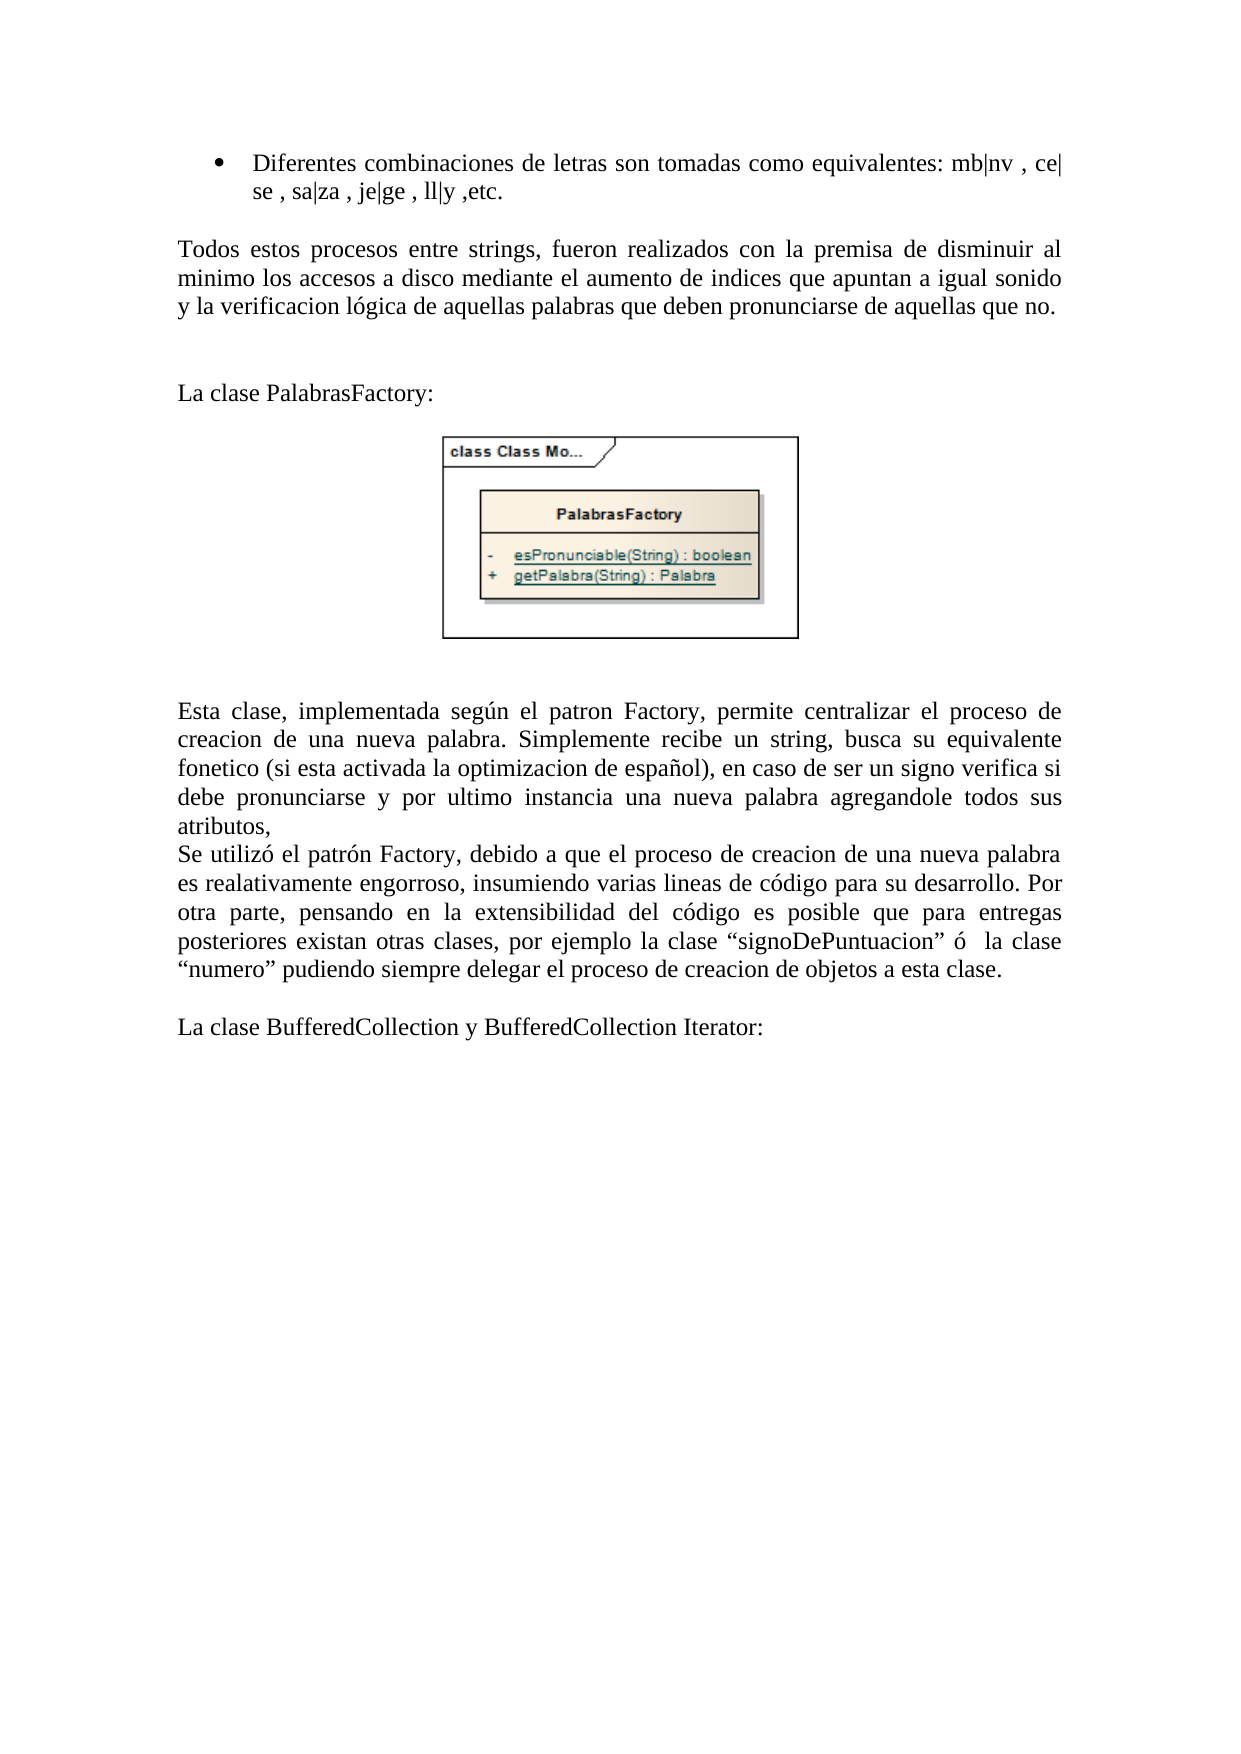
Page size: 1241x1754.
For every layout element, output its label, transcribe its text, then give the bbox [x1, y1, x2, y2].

text La clase BufferedCollection y BufferedCollection Iterator: [177, 1012, 1063, 1041]
text Todos estos procesos entre strings, fueron realizados con la premisa de disminuir al minimo los accesos a disco mediante el aumento de indices que apuntan a igual sonido y la verificacion lógica de aquellas palabras que deben pronunciarse de aquellas que no. [177, 234, 1063, 320]
list Diferentes combinaciones de letras son tomadas como equivalentes: mb|nv , ce|se , sa|za , je|ge , ll|y ,etc. [215, 148, 1063, 205]
text Se utilizó el patrón Factory, debido a que el proceso de creacion de una nueva palabra es realativamente engorroso, insumiendo varias lineas de código para su desarrollo. Por otra parte, pensando en la extensibilidad del código es posible que para entregas posteriores existan otras clases, por ejemplo la clase “signoDePuntuacion” ó la clase “numero” pudiendo siempre delegar el proceso de creacion de objetos a esta clase. [177, 839, 1063, 983]
text Esta clase, implementada según el patron Factory, permite centralizar el proceso de creacion de una nueva palabra. Simplemente recibe un string, busca su equivalente fonetico (si esta activada la optimizacion de español), en caso de ser un signo verifica si debe pronunciarse y por ultimo instancia una nueva palabra agregandole todos sus atributos, [177, 696, 1063, 839]
text La clase PalabrasFactory: [177, 378, 1063, 406]
picture [441, 435, 799, 639]
